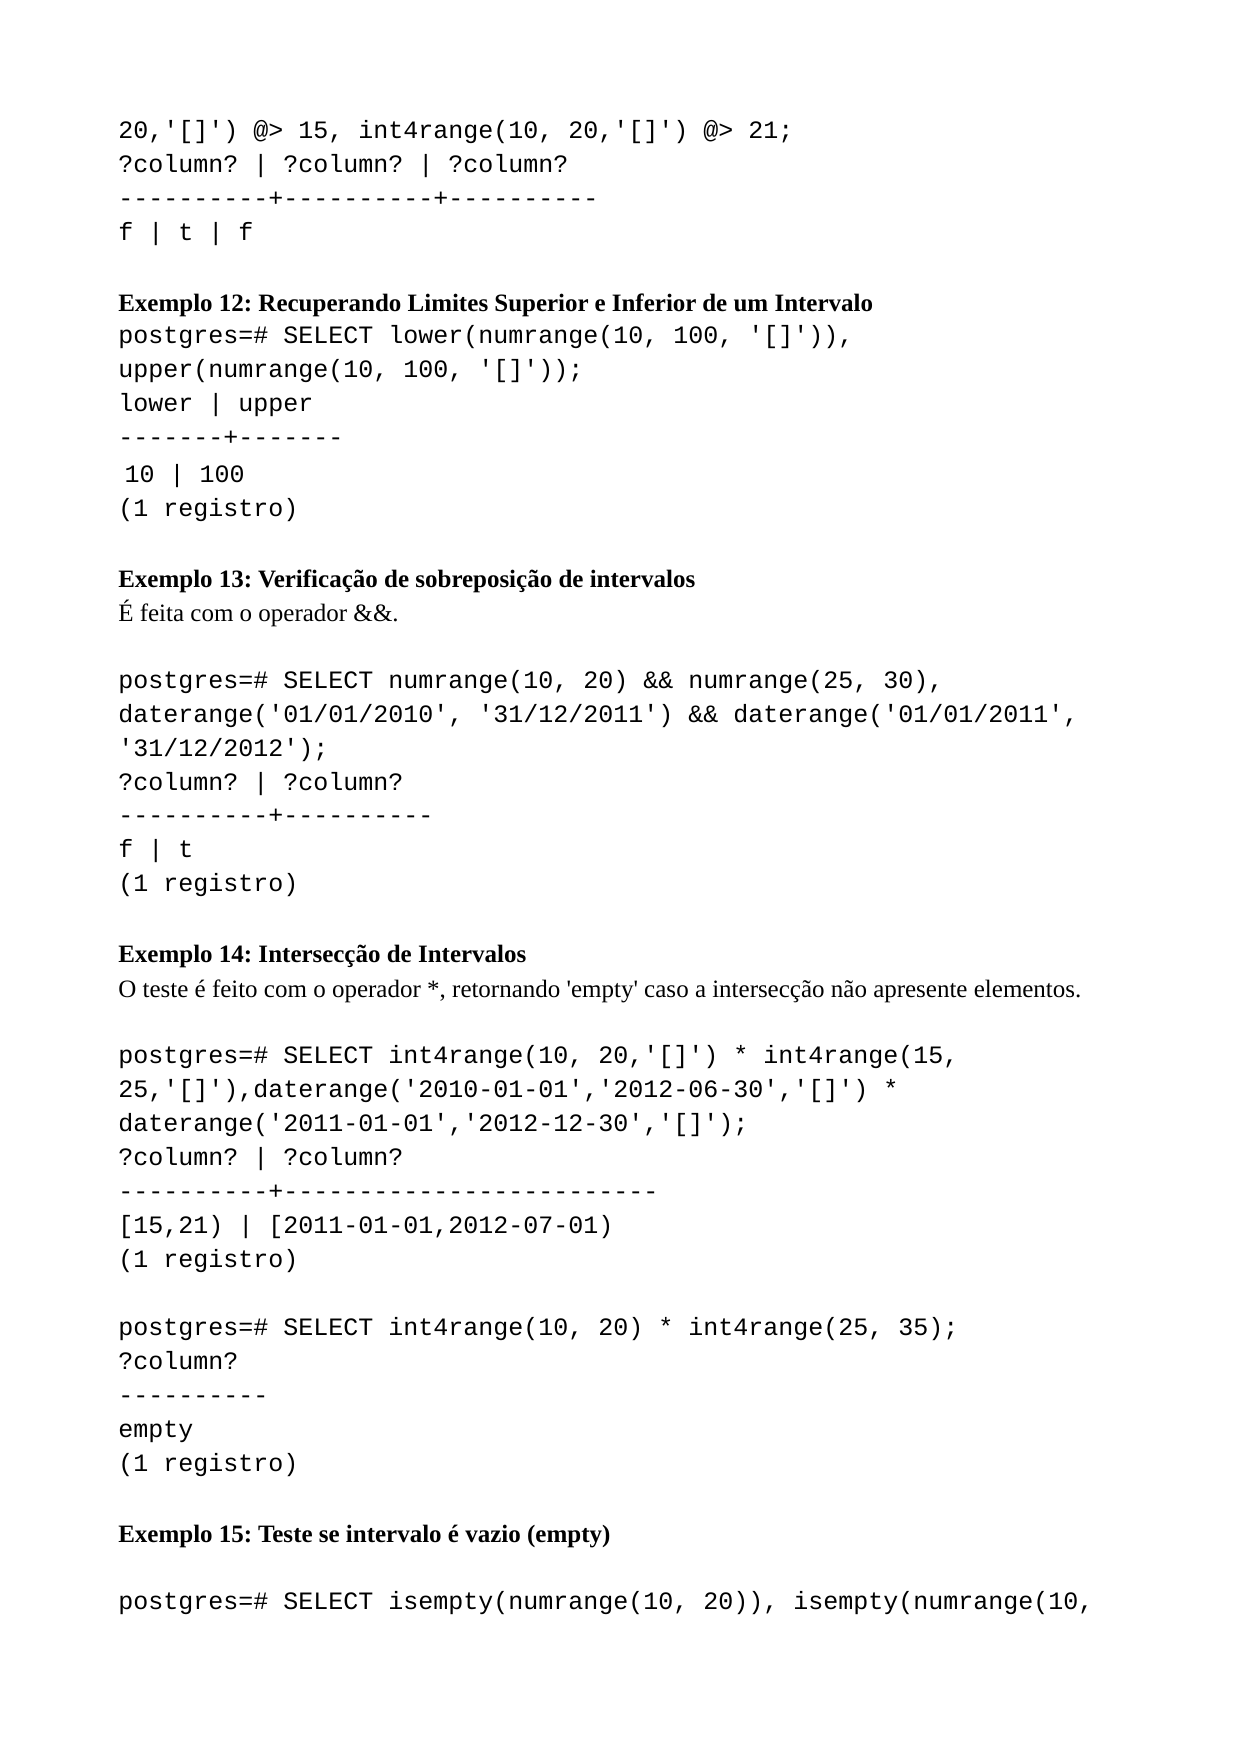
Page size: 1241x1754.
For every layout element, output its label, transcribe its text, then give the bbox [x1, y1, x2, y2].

text 20,'[]') @> 15, int4range(10, 20,'[]') @> 21; ?column? | ?column? | ?column? ----------+----------+---------- f | t | f Exemplo 12: Recuperando Limites Superior e Inferior de um Intervalo postgres=# SELECT lower(numrange(10, 100, '[]')), upper(numrange(10, 100, '[]')); lower | upper -------+------- 10 | 100 (1 registro) Exemplo 13: Verificação de sobreposição de intervalos É feita com o operador &&. postgres=# SELECT numrange(10, 20) && numrange(25, 30), daterange('01/01/2010', '31/12/2011') && daterange('01/01/2011', '31/12/2012'); ?column? | ?column? ----------+---------- f | t (1 registro) Exemplo 14: Intersecção de Intervalos O teste é feito com o operador *, retornando 'empty' caso a intersecção não apresente elementos. postgres=# SELECT int4range(10, 20,'[]') * int4range(15, 25,'[]'),daterange('2010-01-01','2012-06-30','[]') * daterange('2011-01-01','2012-12-30','[]'); ?column? | ?column? ----------+------------------------- [15,21) | [2011-01-01,2012-07-01) (1 registro) postgres=# SELECT int4range(10, 20) * int4range(25, 35); ?column? ---------- empty (1 registro) Exemplo 15: Teste se intervalo é vazio (empty) postgres=# SELECT isempty(numrange(10, 20)), isempty(numrange(10, [118, 118, 1122, 1617]
